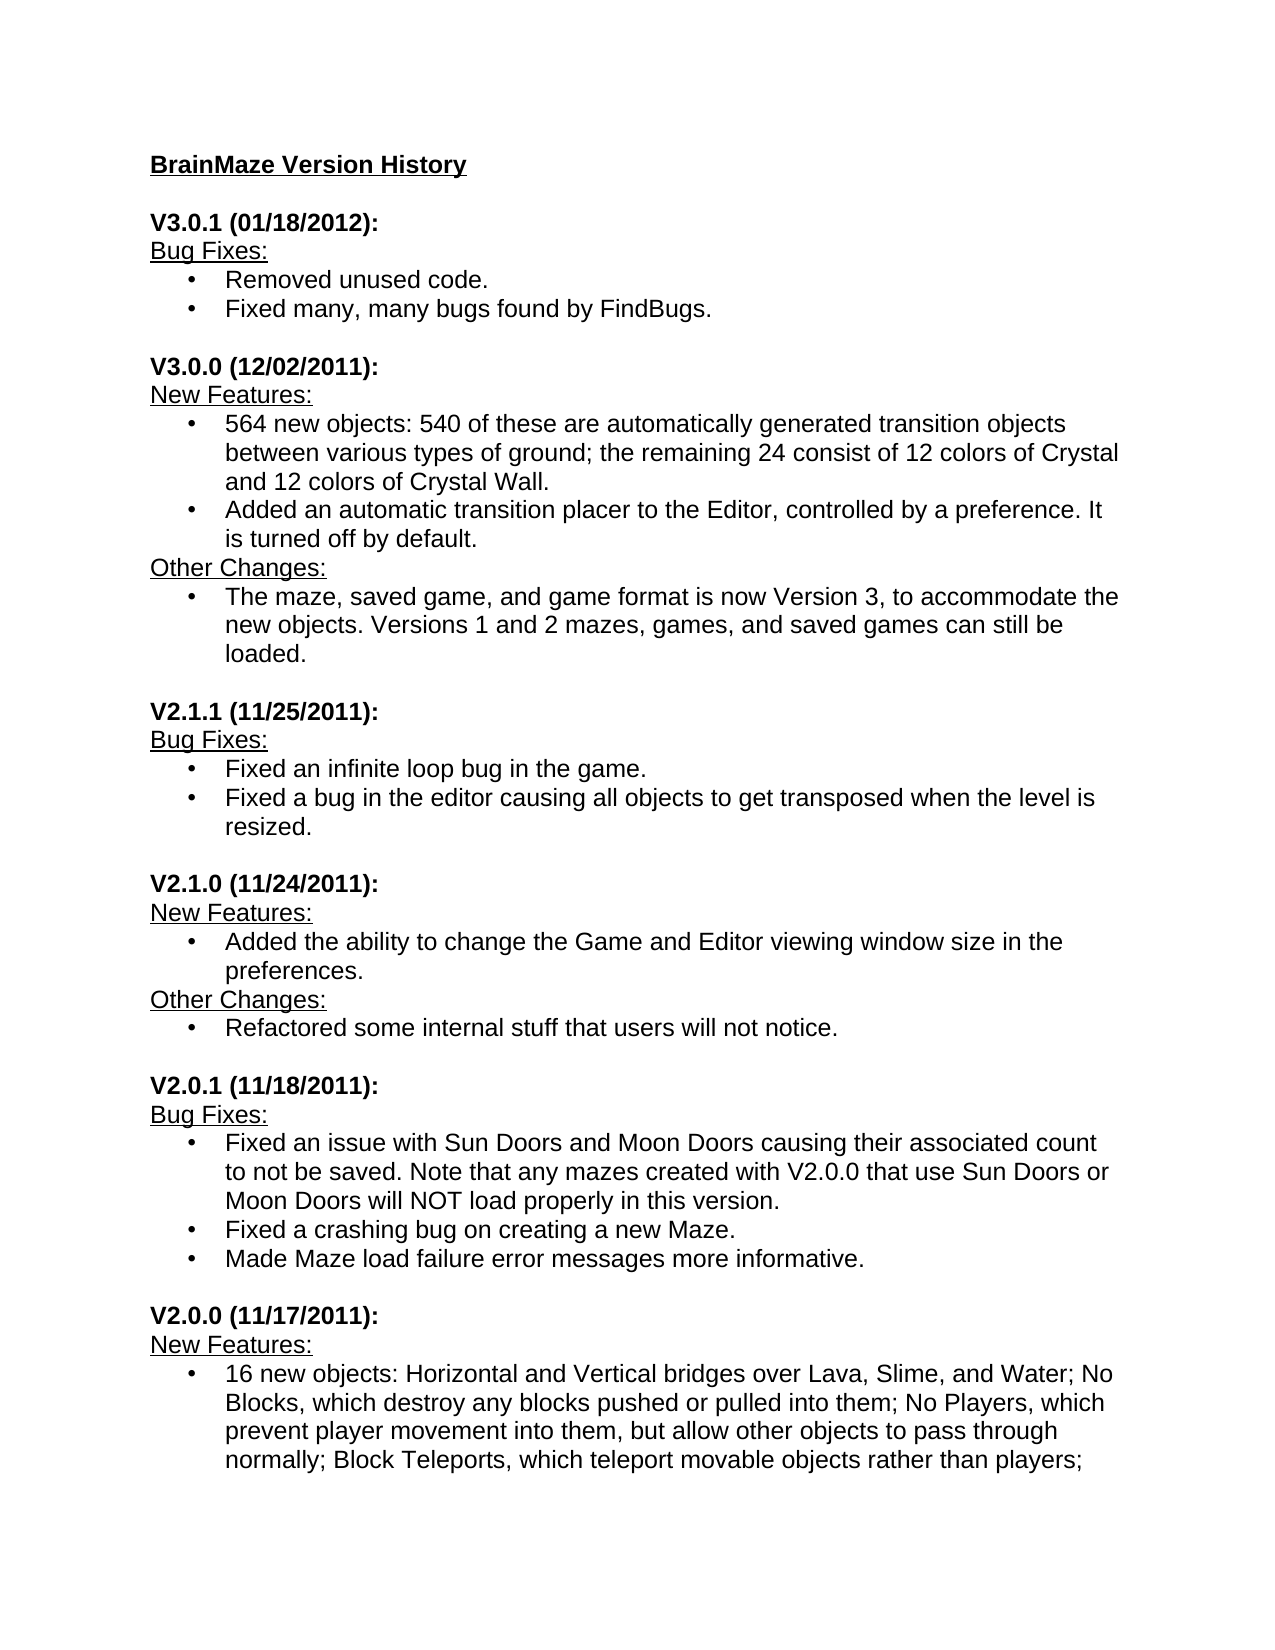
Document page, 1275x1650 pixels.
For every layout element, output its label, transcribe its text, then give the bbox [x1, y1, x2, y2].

list Fixed a crashing bug on creating a new Maze. [187, 1215, 1125, 1244]
list 16 new objects: Horizontal and Vertical bridges over Lava, Slime, and Water; No Blocks, which destroy any blocks pushed or pulled into them; No Players, which prevent player movement into them, but allow other objects to pass through normally; Block Teleports, which teleport movable objects rather than players; [187, 1359, 1125, 1474]
text V2.0.1 (11/18/2011): [150, 1071, 1125, 1100]
list Refactored some internal stuff that users will not notice. [187, 1013, 1125, 1042]
list Fixed many, many bugs found by FindBugs. [187, 294, 1125, 323]
list 564 new objects: 540 of these are automatically generated transition objects between various types of ground; the remaining 24 consist of 12 colors of Crystal and 12 colors of Crystal Wall. [187, 409, 1125, 495]
list Removed unused code. [187, 265, 1125, 294]
text V2.0.0 (11/17/2011): [150, 1301, 1125, 1330]
text New Features: [150, 898, 1125, 927]
list Fixed a bug in the editor causing all objects to get transposed when the level is resized. [187, 783, 1125, 841]
text V2.1.1 (11/25/2011): [150, 697, 1125, 726]
list Fixed an issue with Sun Doors and Moon Doors causing their associated count to not be saved. Note that any mazes created with V2.0.0 that use Sun Doors or Moon Doors will NOT load properly in this version. [187, 1128, 1125, 1215]
list Fixed an infinite loop bug in the game. [187, 754, 1125, 783]
text Bug Fixes: [150, 236, 1125, 265]
text New Features: [150, 380, 1125, 409]
list The maze, saved game, and game format is now Version 3, to accommodate the new objects. Versions 1 and 2 mazes, games, and saved games can still be loaded. [187, 582, 1125, 668]
text BrainMaze Version History [150, 150, 1125, 179]
list Added the ability to change the Game and Editor viewing window size in the preferences. [187, 927, 1125, 984]
text V2.1.0 (11/24/2011): [150, 869, 1125, 898]
text V3.0.0 (12/02/2011): [150, 351, 1125, 380]
text Other Changes: [150, 984, 1125, 1013]
text V3.0.1 (01/18/2012): [150, 207, 1125, 236]
list Added an automatic transition placer to the Editor, controlled by a preference. It is turned off by default. [187, 495, 1125, 553]
text Other Changes: [150, 553, 1125, 582]
text Bug Fixes: [150, 1100, 1125, 1128]
text New Features: [150, 1330, 1125, 1359]
text Bug Fixes: [150, 726, 1125, 754]
list Made Maze load failure error messages more informative. [187, 1244, 1125, 1272]
